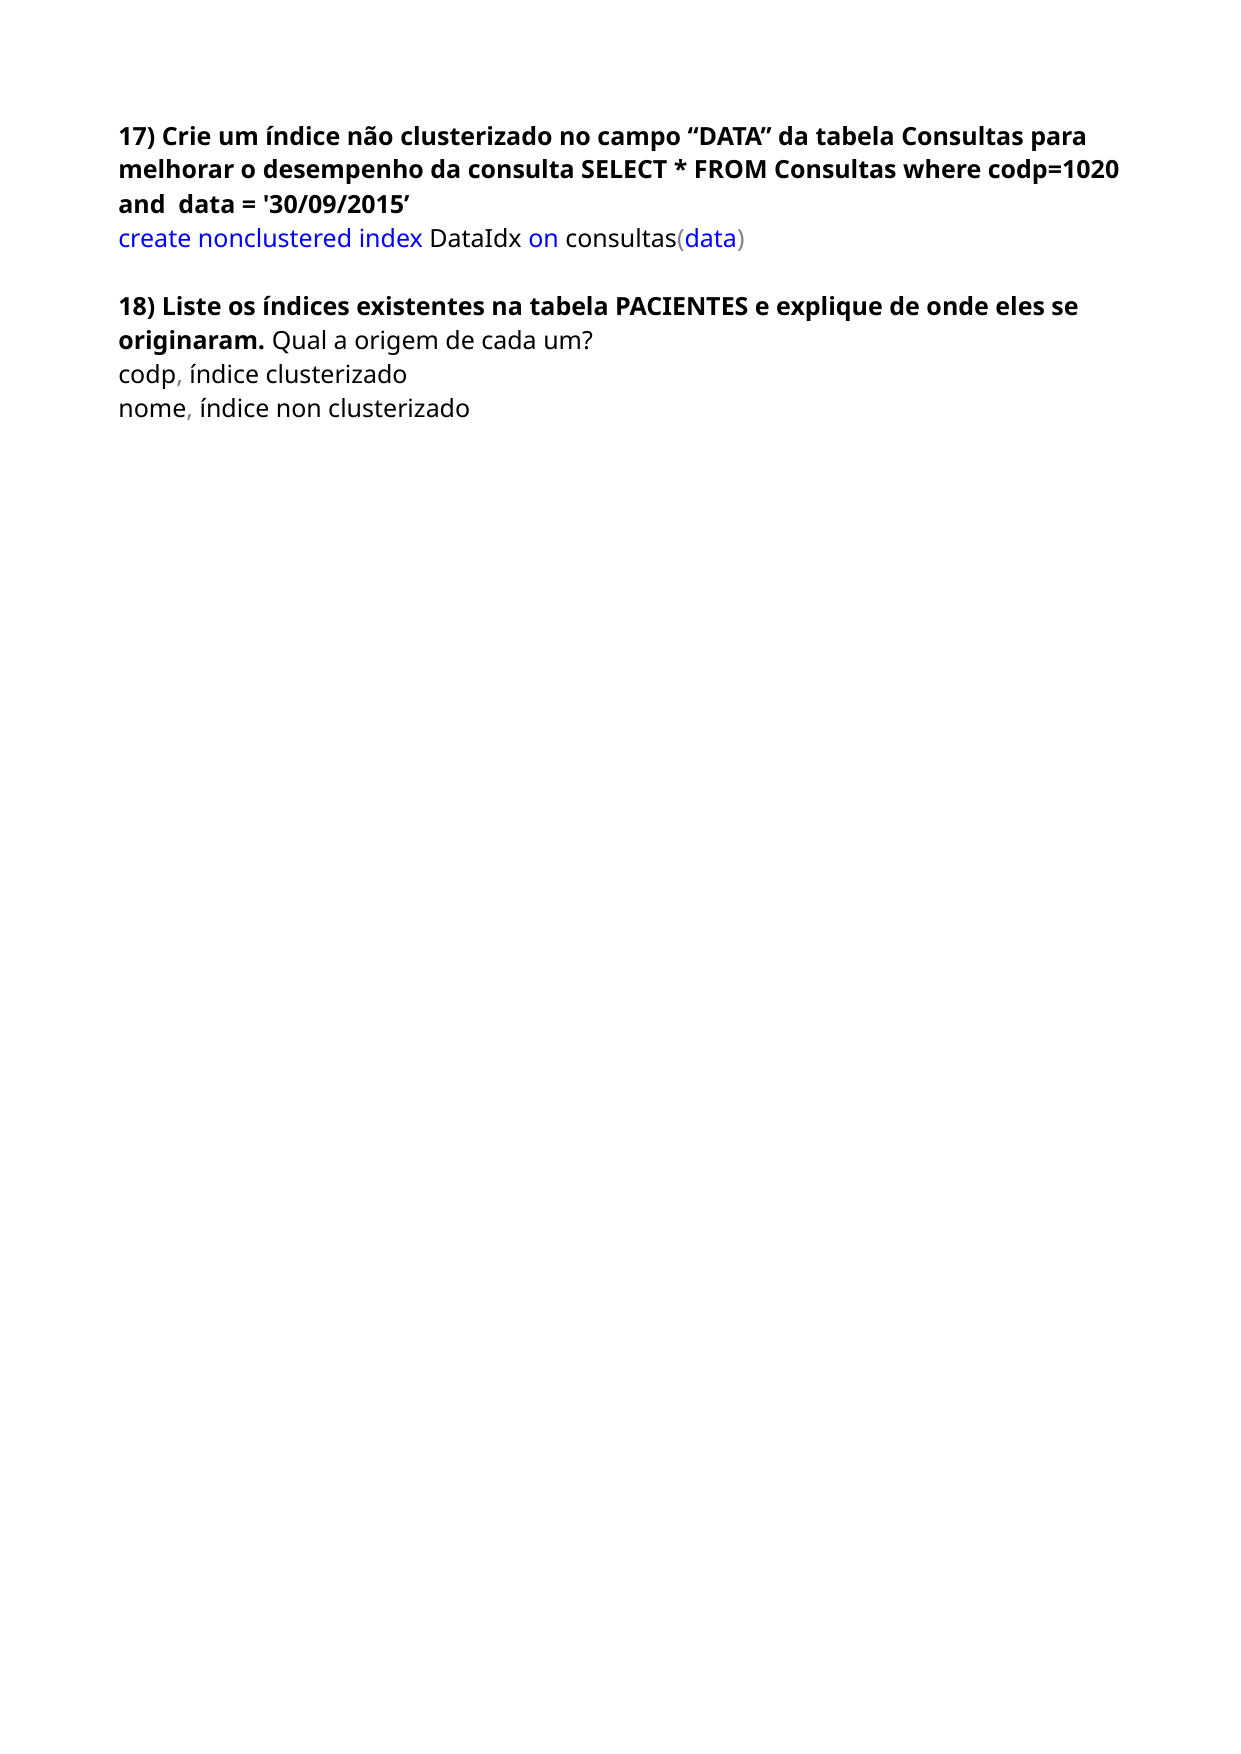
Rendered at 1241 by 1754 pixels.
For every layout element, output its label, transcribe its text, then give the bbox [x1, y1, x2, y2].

text 18) Liste os índices existentes na tabela PACIENTES e explique de onde eles se originaram. Qual a origem de cada um? [118, 288, 1122, 357]
text codp, índice clusterizado [118, 357, 1122, 391]
text nome, índice non clusterizado [118, 391, 1122, 425]
text create nonclustered index DataIdx on consultas(data) [118, 220, 1122, 254]
text 17) Crie um índice não clusterizado no campo “DATA” da tabela Consultas para melhorar o desempenho da consulta SELECT * FROM Consultas where codp=1020 and data = '30/09/2015’ [118, 118, 1122, 220]
